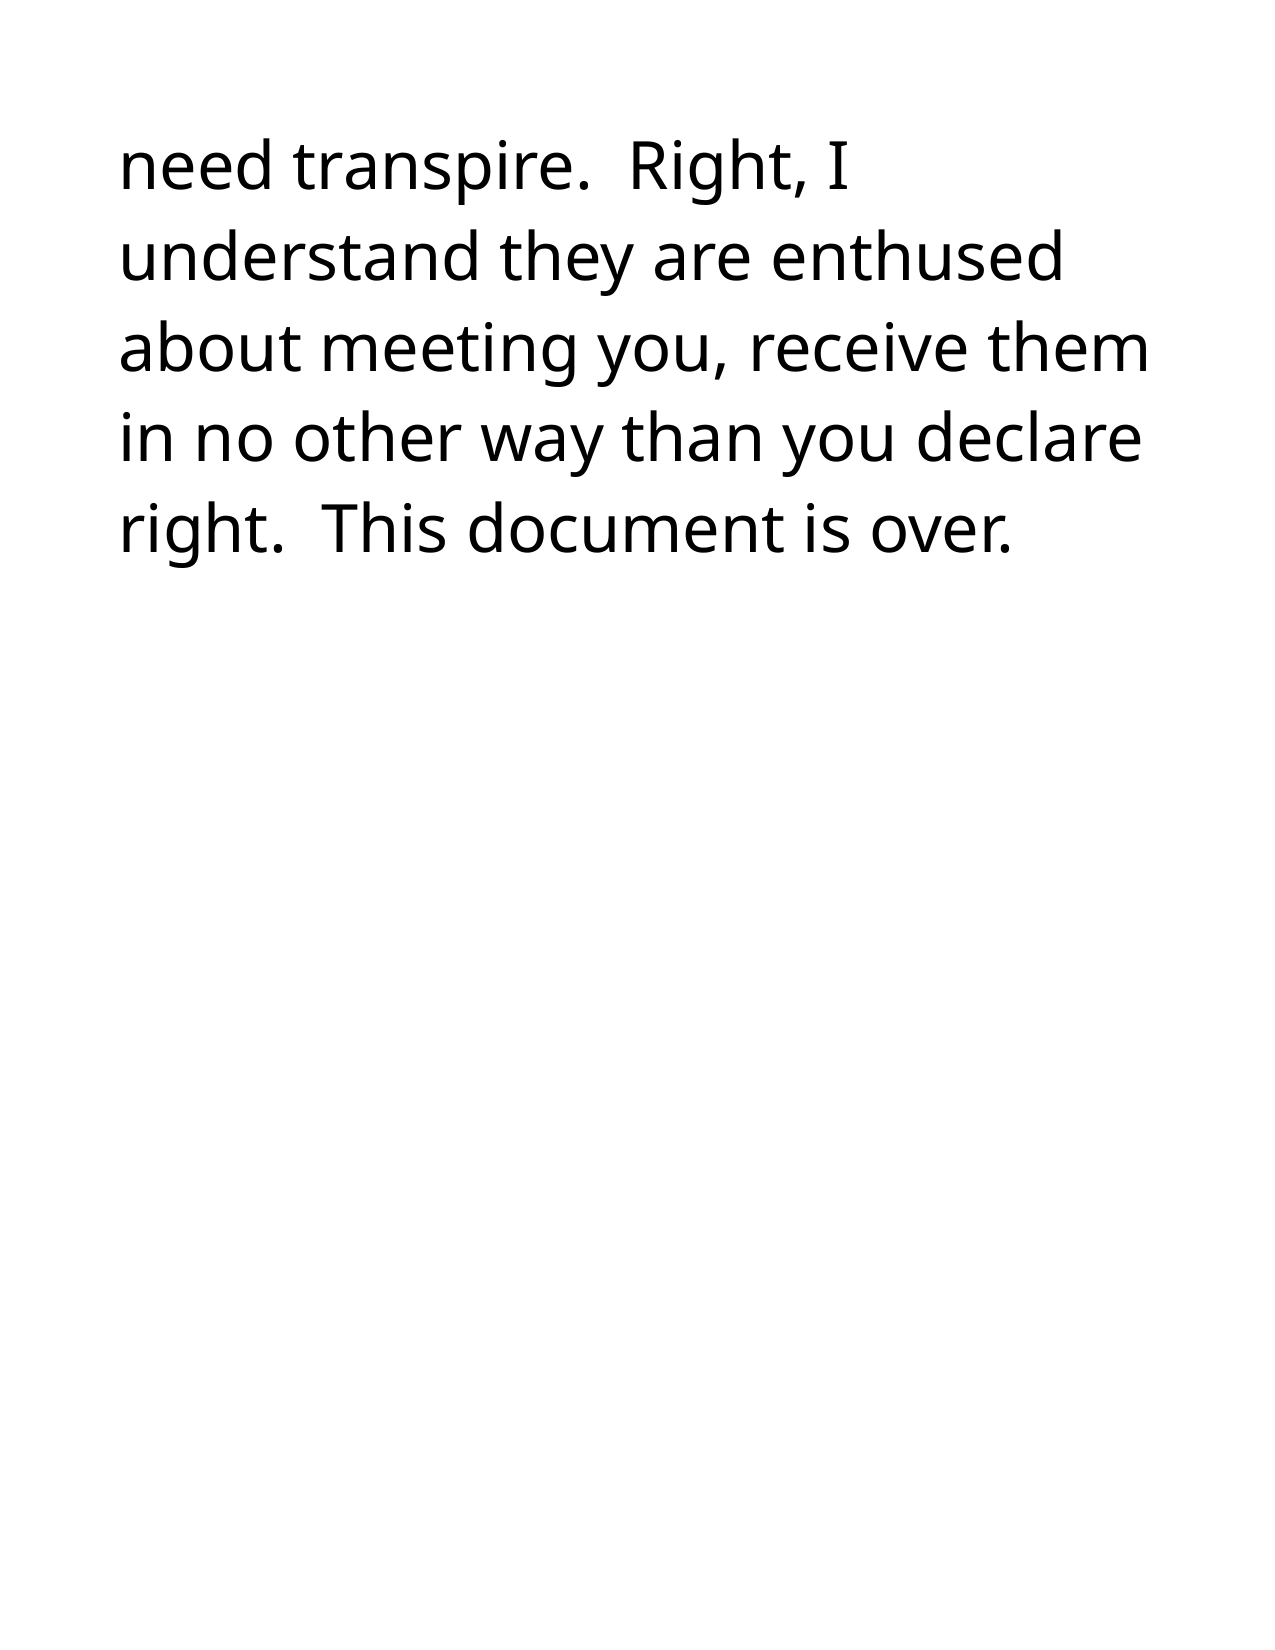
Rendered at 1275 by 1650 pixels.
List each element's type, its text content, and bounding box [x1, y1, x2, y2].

text need transpire. Right, I understand they are enthused about meeting you, receive them in no other way than you declare right. This document is over. [118, 118, 1157, 572]
